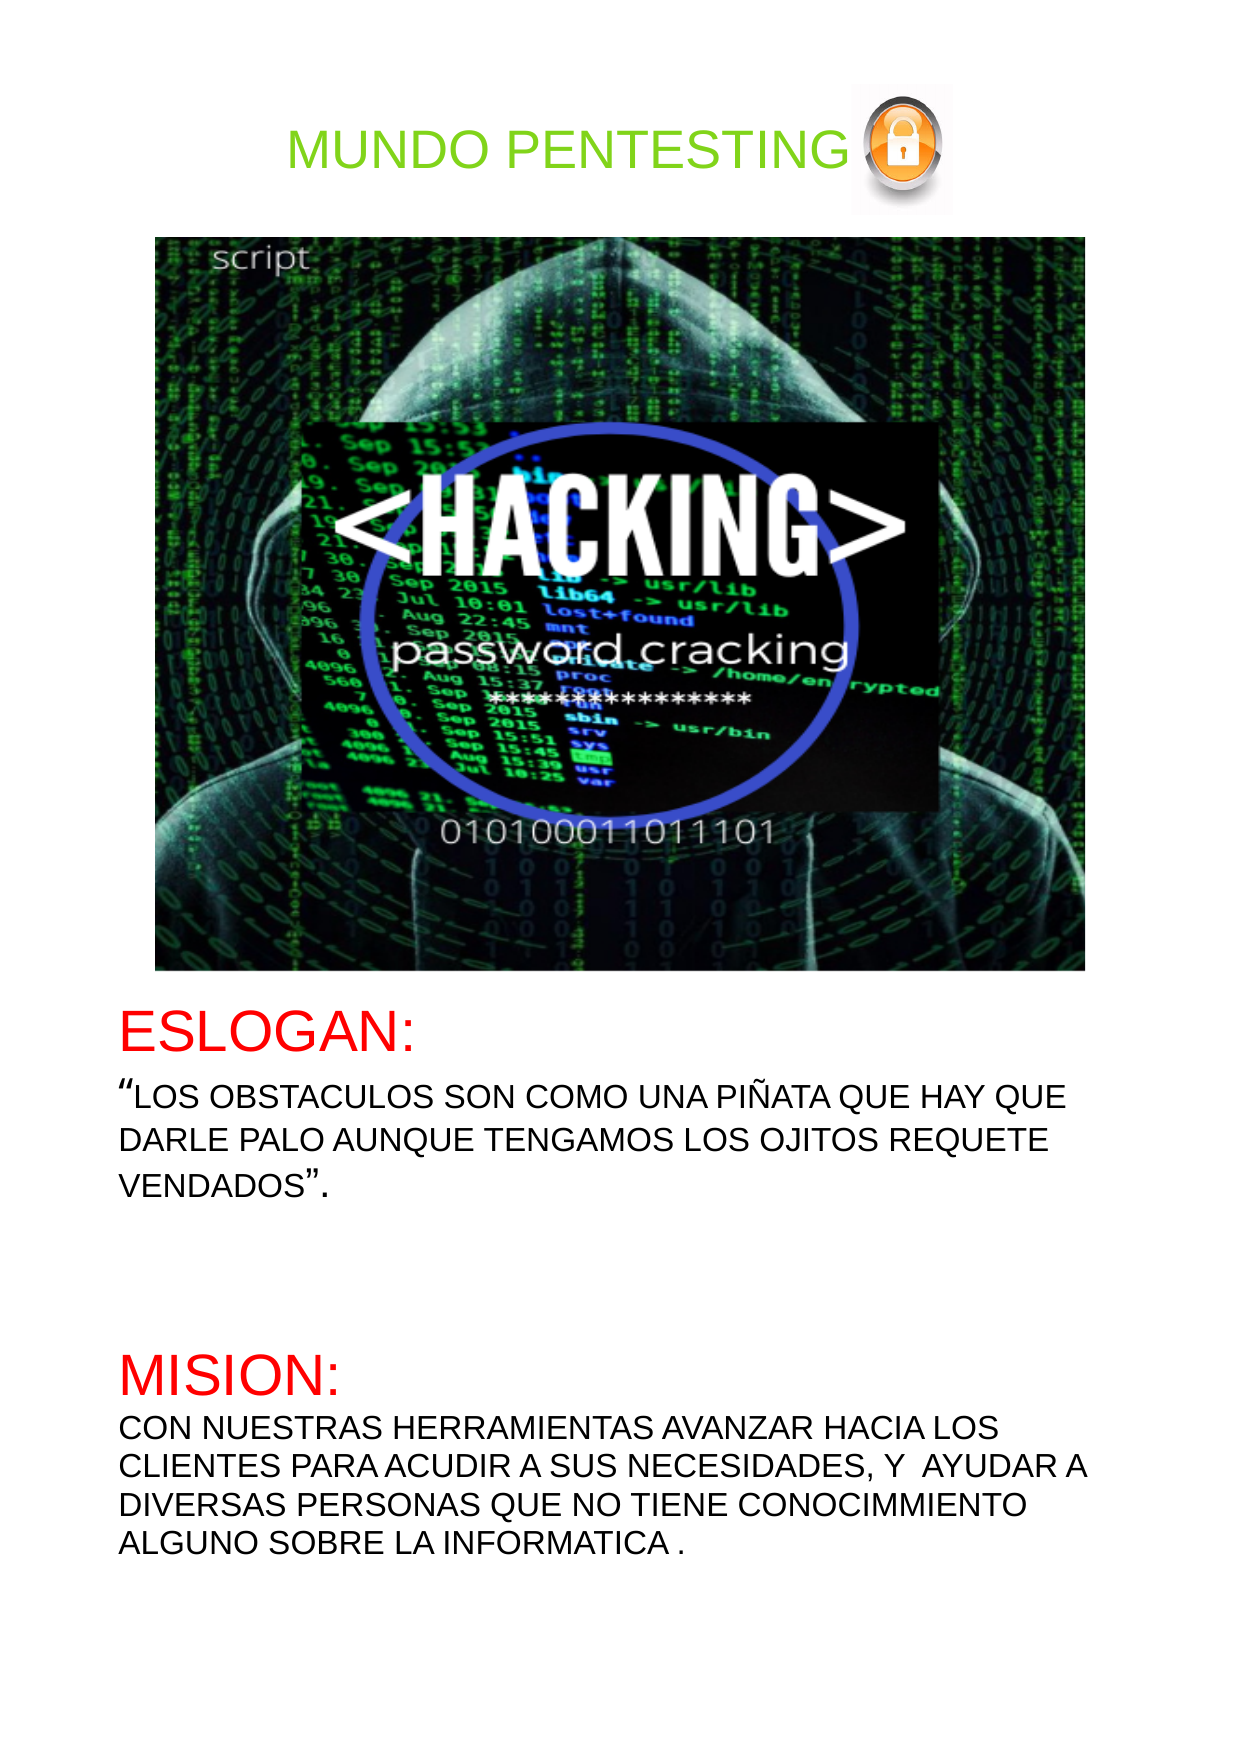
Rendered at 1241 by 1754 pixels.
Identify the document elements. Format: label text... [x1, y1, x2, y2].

text “LOS OBSTACULOS SON COMO UNA PIÑATA QUE HAY QUE DARLE PALO AUNQUE TENGAMOS LOS OJITOS REQUETE VENDADOS”. [118, 1064, 1122, 1207]
text MUNDO PENTESTING [118, 118, 851, 180]
text ESLOGAN: [118, 238, 1122, 1064]
picture [155, 237, 1085, 997]
text [953, 118, 1122, 180]
picture [851, 84, 953, 215]
text CON NUESTRAS HERRAMIENTAS AVANZAR HACIA LOS CLIENTES PARA ACUDIR A SUS NECESIDADES, Y AYUDAR A DIVERSAS PERSONAS QUE NO TIENE CONOCIMMIENTO ALGUNO SOBRE LA INFORMATICA . [118, 1408, 1122, 1562]
text MISION: [118, 1341, 1122, 1408]
